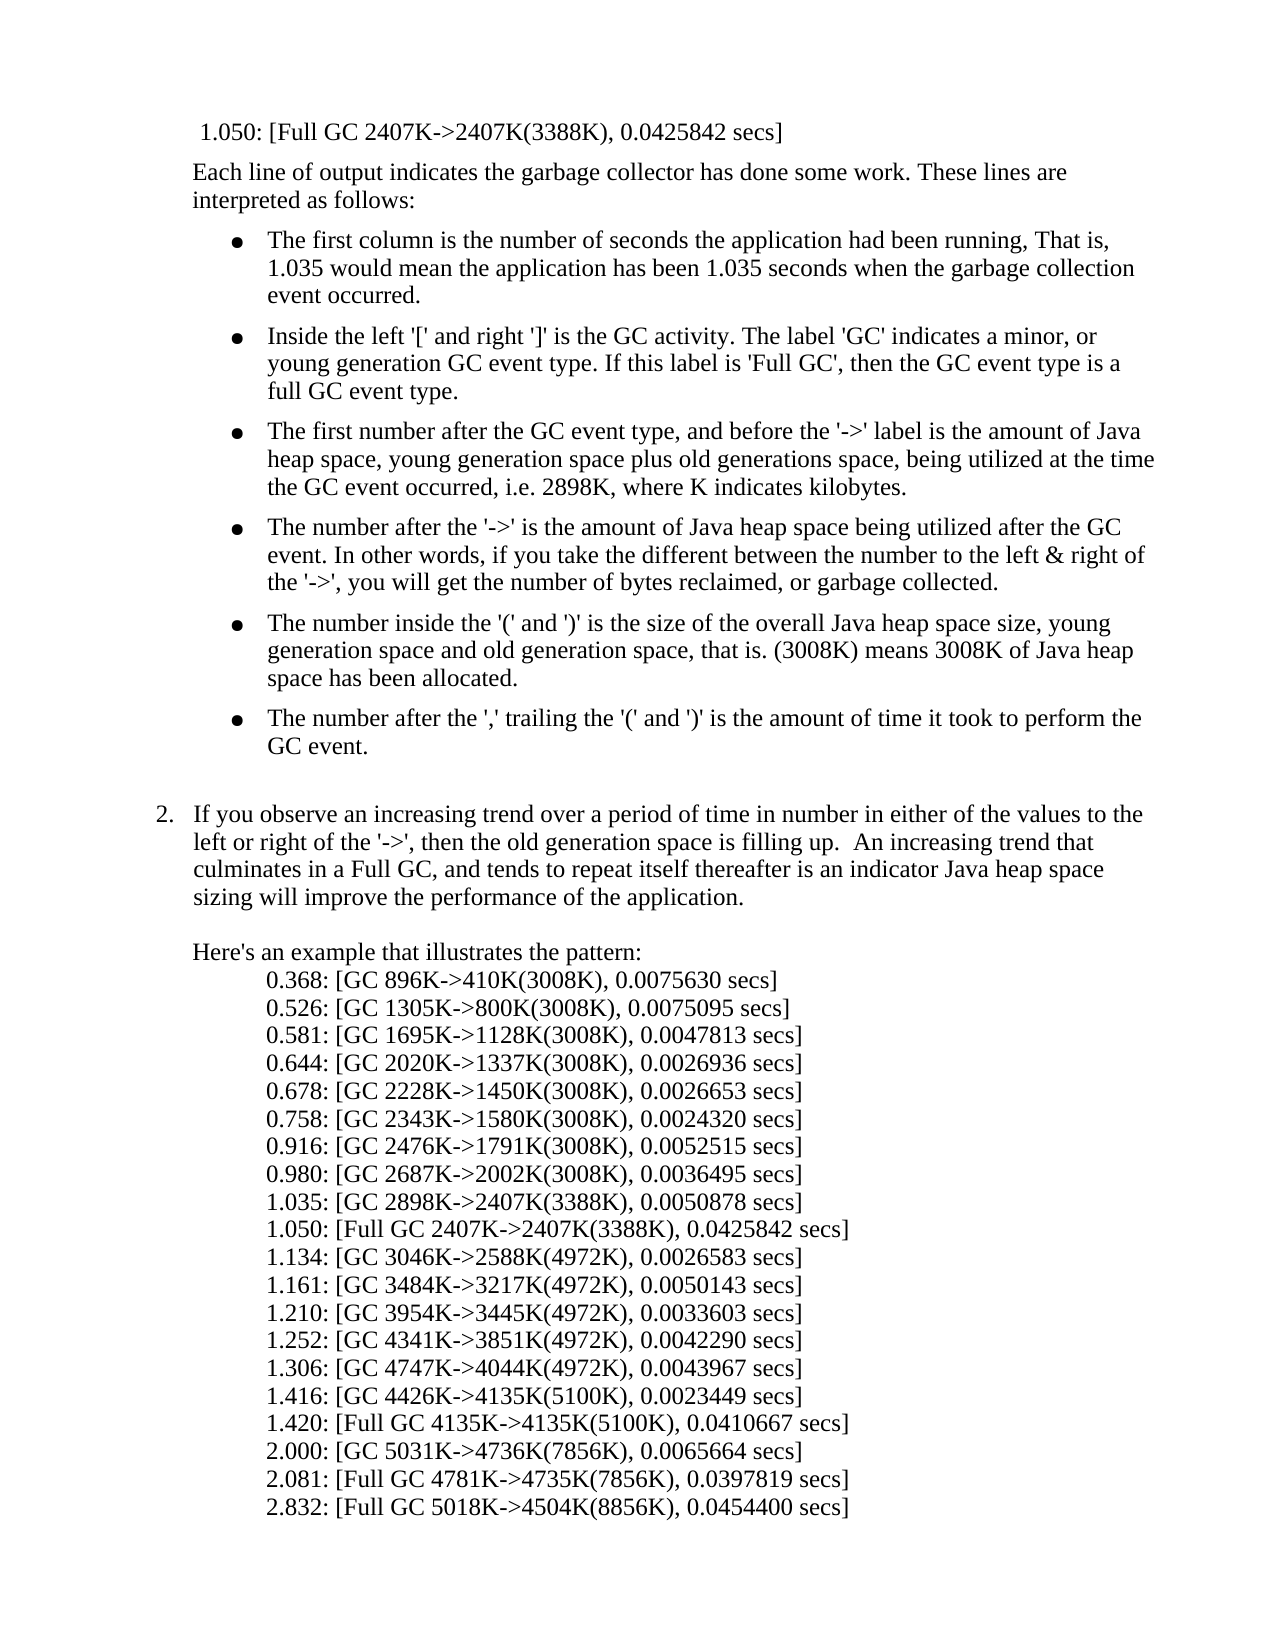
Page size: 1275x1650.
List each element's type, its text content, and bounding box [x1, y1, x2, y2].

list If you observe an increasing trend over a period of time in number in either of the values to the left or right of the '->', then the old generation space is filling up. An increasing trend that culminates in a Full GC, and tends to repeat itself thereafter is an indicator Java heap space sizing will improve the performance of the application. [156, 800, 1157, 911]
list The number after the ',' trailing the '(' and ')' is the amount of time it took to perform the GC event. [229, 704, 1157, 787]
list The number after the '->' is the amount of Java heap space being utilized after the GC event. In other words, if you take the different between the number to the left & right of the '->', you will get the number of bytes reclaimed, or garbage collected. [229, 513, 1157, 596]
text Here's an example that illustrates the pattern: [192, 938, 1157, 966]
text 0.368: [GC 896K->410K(3008K), 0.0075630 secs] 0.526: [GC 1305K->800K(3008K), 0.0075095 secs] 0.581: [GC 1695K->1128K(3008K), 0.0047813 secs] 0.644: [GC 2020K->1337K(3008K), 0.0026936 secs] 0.678: [GC 2228K->1450K(3008K), 0.0026653 secs] 0.758: [GC 2343K->1580K(3008K), 0.0024320 secs] 0.916: [GC 2476K->1791K(3008K), 0.0052515 secs] 0.980: [GC 2687K->2002K(3008K), 0.0036495 secs] 1.035: [GC 2898K->2407K(3388K), 0.0050878 secs] 1.050: [Full GC 2407K->2407K(3388K), 0.0425842 secs] 1.134: [GC 3046K->2588K(4972K), 0.0026583 secs] 1.161: [GC 3484K->3217K(4972K), 0.0050143 secs] 1.210: [GC 3954K->3445K(4972K), 0.0033603 secs] 1.252: [GC 4341K->3851K(4972K), 0.0042290 secs] 1.306: [GC 4747K->4044K(4972K), 0.0043967 secs] 1.416: [GC 4426K->4135K(5100K), 0.0023449 secs] 1.420: [Full GC 4135K->4135K(5100K), 0.0410667 secs] 2.000: [GC 5031K->4736K(7856K), 0.0065664 secs] 2.081: [Full GC 4781K->4735K(7856K), 0.0397819 secs] 2.832: [Full GC 5018K->4504K(8856K), 0.0454400 secs] [266, 966, 1157, 1520]
list 1.050: [Full GC 2407K->2407K(3388K), 0.0425842 secs] [156, 118, 1157, 146]
text Each line of output indicates the garbage collector has done some work. These lines are interpreted as follows: [192, 158, 1157, 214]
list The number inside the '(' and ')' is the size of the overall Java heap space size, young generation space and old generation space, that is. (3008K) means 3008K of Java heap space has been allocated. [229, 609, 1157, 692]
list The first column is the number of seconds the application had been running, That is, 1.035 would mean the application has been 1.035 seconds when the garbage collection event occurred. [229, 226, 1157, 309]
list The first number after the GC event type, and before the '->' label is the amount of Java heap space, young generation space plus old generations space, being utilized at the time the GC event occurred, i.e. 2898K, where K indicates kilobytes. [229, 417, 1157, 501]
list Inside the left '[' and right ']' is the GC activity. The label 'GC' indicates a minor, or young generation GC event type. If this label is 'Full GC', then the GC event type is a full GC event type. [229, 322, 1157, 405]
